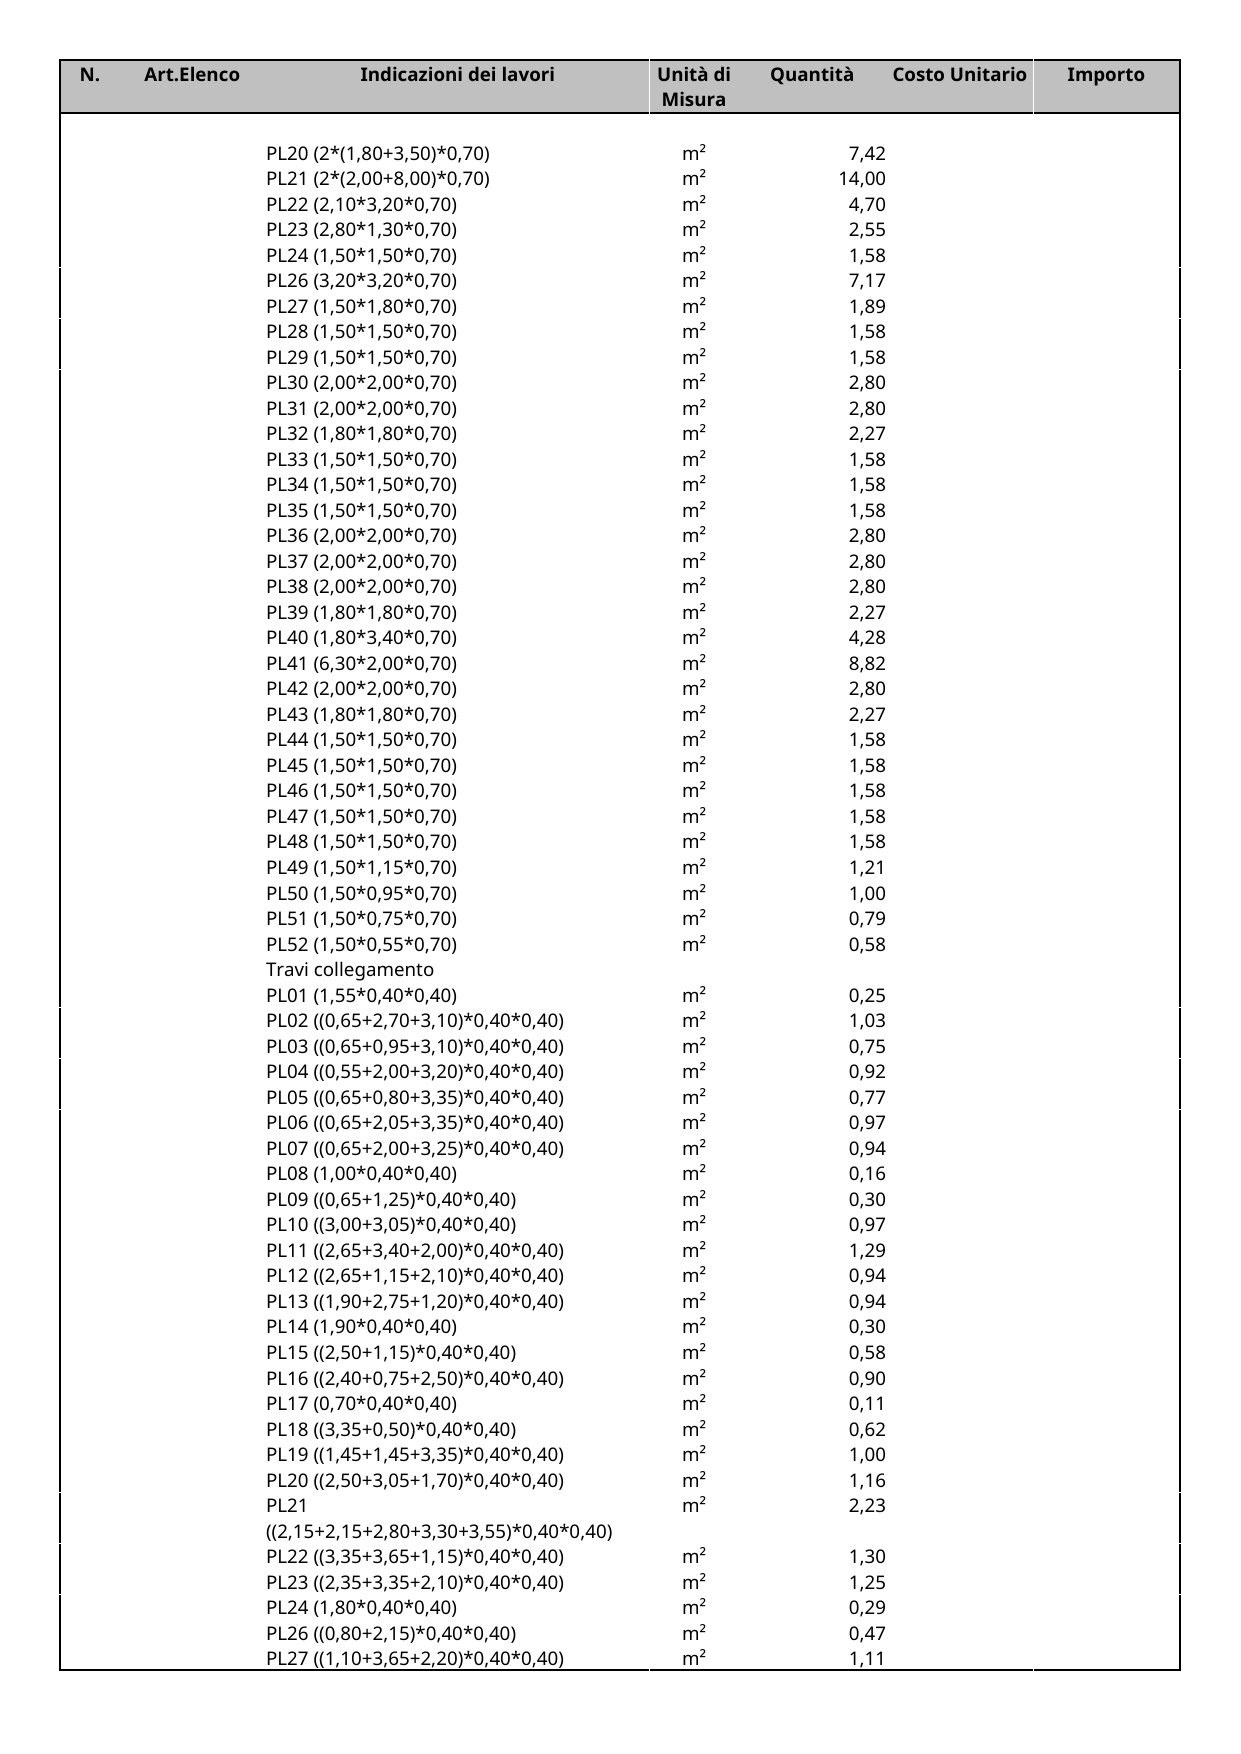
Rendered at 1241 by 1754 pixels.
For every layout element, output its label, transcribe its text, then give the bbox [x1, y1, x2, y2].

table_cell [1034, 497, 1179, 523]
table_cell [886, 216, 1033, 242]
table_cell [886, 165, 1033, 191]
table_cell 0,62 [738, 1416, 886, 1441]
table_cell m² [650, 650, 738, 676]
table_cell [61, 191, 118, 216]
table_cell 1,00 [738, 1441, 886, 1467]
table_cell [61, 905, 118, 931]
table_cell m² [650, 880, 738, 905]
table_cell [118, 446, 266, 472]
table_cell PL41 (6,30*2,00*0,70) [266, 650, 649, 676]
table_cell [886, 242, 1033, 267]
table_cell 1,29 [738, 1237, 886, 1263]
table_cell [1034, 1620, 1179, 1646]
table_cell [886, 880, 1033, 905]
table_cell [886, 548, 1033, 574]
table_cell [61, 319, 118, 344]
table_cell 1,58 [738, 829, 886, 854]
table_cell m² [650, 140, 738, 165]
table_cell [1034, 268, 1179, 293]
table_cell PL48 (1,50*1,50*0,70) [266, 829, 649, 854]
table_cell [1034, 472, 1179, 497]
table_cell [118, 727, 266, 752]
table_cell 2,80 [738, 370, 886, 395]
table_cell [61, 395, 118, 421]
table_cell [1034, 1339, 1179, 1365]
table_cell [61, 1620, 118, 1646]
table_cell [118, 548, 266, 574]
table_cell [886, 956, 1033, 982]
table_cell [118, 1161, 266, 1186]
table_cell m² [650, 319, 738, 344]
table_cell PL06 ((0,65+2,05+3,35)*0,40*0,40) [266, 1110, 649, 1135]
table_cell 0,94 [738, 1288, 886, 1314]
table_cell [886, 1314, 1033, 1339]
table_header Quantità [738, 61, 886, 112]
table_cell [61, 982, 118, 1007]
table_cell PL26 (3,20*3,20*0,70) [266, 268, 649, 293]
table_cell [1034, 1059, 1179, 1084]
table_cell PL35 (1,50*1,50*0,70) [266, 497, 649, 523]
table_cell m² [650, 344, 738, 369]
table_cell [738, 114, 886, 140]
table_cell [61, 1237, 118, 1263]
table_cell PL36 (2,00*2,00*0,70) [266, 523, 649, 548]
table_cell [1034, 1008, 1179, 1033]
table_cell [1034, 1544, 1179, 1569]
table_cell m² [650, 1620, 738, 1646]
table_cell [886, 1493, 1033, 1543]
table_cell 0,77 [738, 1084, 886, 1109]
table_cell [118, 1263, 266, 1288]
table_cell [1034, 1212, 1179, 1237]
table_cell PL18 ((3,35+0,50)*0,40*0,40) [266, 1416, 649, 1441]
table_cell [886, 982, 1033, 1007]
table_cell [118, 1237, 266, 1263]
table_header N. [61, 61, 118, 112]
table_cell 1,58 [738, 727, 886, 752]
table_cell 0,58 [738, 1339, 886, 1365]
table_cell [61, 1033, 118, 1058]
table_cell [118, 1212, 266, 1237]
table_cell [118, 242, 266, 267]
table_cell [886, 1135, 1033, 1161]
table_cell [118, 1033, 266, 1058]
table_cell PL22 ((3,35+3,65+1,15)*0,40*0,40) [266, 1544, 649, 1569]
table_cell [61, 344, 118, 369]
table_cell m² [650, 1493, 738, 1543]
table_cell m² [650, 1569, 738, 1594]
table_cell [61, 803, 118, 829]
table_cell [886, 1084, 1033, 1109]
table_cell [61, 497, 118, 523]
table_header Costo Unitario [886, 61, 1033, 112]
table_cell [886, 344, 1033, 369]
table_cell [61, 1186, 118, 1212]
table_cell [1034, 676, 1179, 701]
table_cell 2,55 [738, 216, 886, 242]
table_cell [1034, 242, 1179, 267]
table_cell [886, 421, 1033, 446]
table_cell [61, 242, 118, 267]
table_cell [118, 165, 266, 191]
table_cell [61, 1161, 118, 1186]
table_cell 0,90 [738, 1365, 886, 1390]
table_cell PL10 ((3,00+3,05)*0,40*0,40) [266, 1212, 649, 1237]
table_cell [118, 956, 266, 982]
table_cell [61, 370, 118, 395]
table_cell [61, 1084, 118, 1109]
table_cell 4,28 [738, 625, 886, 650]
table_cell m² [650, 1288, 738, 1314]
table_cell [886, 191, 1033, 216]
table_cell m² [650, 446, 738, 472]
table_cell [266, 114, 649, 140]
table_cell [886, 574, 1033, 599]
table_cell PL37 (2,00*2,00*0,70) [266, 548, 649, 574]
table_cell [1034, 1033, 1179, 1058]
table_cell [61, 1135, 118, 1161]
table_cell PL44 (1,50*1,50*0,70) [266, 727, 649, 752]
table_cell PL49 (1,50*1,15*0,70) [266, 854, 649, 880]
table_cell [886, 293, 1033, 318]
table_cell [118, 829, 266, 854]
table_cell m² [650, 1186, 738, 1212]
table_cell [61, 931, 118, 956]
table_cell 1,58 [738, 752, 886, 778]
table_cell [1034, 625, 1179, 650]
table_cell PL27 (1,50*1,80*0,70) [266, 293, 649, 318]
table_cell 0,94 [738, 1135, 886, 1161]
table_cell [1034, 165, 1179, 191]
table_cell 0,97 [738, 1110, 886, 1135]
table_cell PL26 ((0,80+2,15)*0,40*0,40) [266, 1620, 649, 1646]
table_cell [1034, 599, 1179, 625]
table_cell PL46 (1,50*1,50*0,70) [266, 778, 649, 803]
table_cell [118, 114, 266, 140]
table_cell [1034, 114, 1179, 140]
table_cell PL24 (1,80*0,40*0,40) [266, 1595, 649, 1620]
table_cell [61, 548, 118, 574]
table_header Art.Elenco [118, 61, 266, 112]
table_cell m² [650, 421, 738, 446]
table_cell [1034, 140, 1179, 165]
table_cell PL28 (1,50*1,50*0,70) [266, 319, 649, 344]
table_cell m² [650, 982, 738, 1007]
table_cell [118, 1390, 266, 1416]
table_cell [61, 446, 118, 472]
table_cell [650, 956, 738, 982]
table_cell [1034, 1263, 1179, 1288]
table_cell m² [650, 1033, 738, 1058]
table_cell [61, 293, 118, 318]
table_cell 1,58 [738, 472, 886, 497]
table_cell m² [650, 1595, 738, 1620]
table_cell [61, 1314, 118, 1339]
table_cell [118, 1008, 266, 1033]
table_cell [886, 1263, 1033, 1288]
table_cell 0,75 [738, 1033, 886, 1058]
table_cell [61, 1595, 118, 1620]
table_cell PL08 (1,00*0,40*0,40) [266, 1161, 649, 1186]
table_cell 0,25 [738, 982, 886, 1007]
table_cell [61, 114, 118, 140]
table_cell [1034, 446, 1179, 472]
table_cell m² [650, 803, 738, 829]
table_cell [886, 1237, 1033, 1263]
table_cell [61, 650, 118, 676]
table_cell [118, 574, 266, 599]
table_cell [886, 140, 1033, 165]
table_cell [118, 803, 266, 829]
table_cell [118, 293, 266, 318]
table_cell [118, 472, 266, 497]
table_cell [738, 956, 886, 982]
table_cell PL23 ((2,35+3,35+2,10)*0,40*0,40) [266, 1569, 649, 1594]
table_cell PL30 (2,00*2,00*0,70) [266, 370, 649, 395]
table_cell [1034, 854, 1179, 880]
table_cell m² [650, 191, 738, 216]
table_cell m² [650, 1135, 738, 1161]
table_cell 7,42 [738, 140, 886, 165]
table_cell [1034, 548, 1179, 574]
table_cell [118, 216, 266, 242]
table_cell 1,16 [738, 1467, 886, 1492]
table_cell 1,11 [738, 1646, 886, 1669]
table_cell [886, 829, 1033, 854]
table_cell [886, 1033, 1033, 1058]
table_cell m² [650, 548, 738, 574]
table_cell [61, 1008, 118, 1033]
table_cell [886, 803, 1033, 829]
table_cell [886, 114, 1033, 140]
table_cell PL11 ((2,65+3,40+2,00)*0,40*0,40) [266, 1237, 649, 1263]
table_cell [1034, 1416, 1179, 1441]
table_cell PL16 ((2,40+0,75+2,50)*0,40*0,40) [266, 1365, 649, 1390]
table_cell [1034, 1161, 1179, 1186]
table_header Unità di Misura [650, 61, 738, 112]
table_cell PL20 ((2,50+3,05+1,70)*0,40*0,40) [266, 1467, 649, 1492]
table_cell 1,58 [738, 497, 886, 523]
table_cell [886, 905, 1033, 931]
table_cell m² [650, 625, 738, 650]
table_cell [61, 1493, 118, 1543]
table_cell 2,80 [738, 574, 886, 599]
table_cell [1034, 956, 1179, 982]
table_cell [1034, 982, 1179, 1007]
table_cell [61, 1646, 118, 1669]
table_cell [1034, 1441, 1179, 1467]
table_cell [1034, 650, 1179, 676]
table_cell 2,27 [738, 701, 886, 727]
table_cell [1034, 701, 1179, 727]
table_cell m² [650, 1416, 738, 1441]
table_cell [886, 472, 1033, 497]
table_cell [61, 1390, 118, 1416]
table_cell [118, 599, 266, 625]
table_cell [118, 497, 266, 523]
table_cell m² [650, 727, 738, 752]
table_cell [886, 650, 1033, 676]
table_cell [886, 1390, 1033, 1416]
table_cell [61, 1288, 118, 1314]
table_cell [1034, 1595, 1179, 1620]
table_cell [886, 1569, 1033, 1594]
table_cell [118, 1544, 266, 1569]
table_cell [886, 854, 1033, 880]
table_cell [61, 956, 118, 982]
table_cell 2,80 [738, 523, 886, 548]
table_cell m² [650, 701, 738, 727]
table_cell [118, 1365, 266, 1390]
table_cell 0,47 [738, 1620, 886, 1646]
table_cell [886, 727, 1033, 752]
table_header Indicazioni dei lavori [266, 61, 649, 112]
table_cell 0,16 [738, 1161, 886, 1186]
table_cell [118, 1339, 266, 1365]
table_cell [1034, 523, 1179, 548]
table_cell [118, 1441, 266, 1467]
table_cell m² [650, 497, 738, 523]
table_cell m² [650, 574, 738, 599]
table_cell [118, 752, 266, 778]
table_cell [886, 446, 1033, 472]
table_cell [61, 1263, 118, 1288]
table_cell [886, 1416, 1033, 1441]
table_cell [886, 1646, 1033, 1669]
table_cell PL27 ((1,10+3,65+2,20)*0,40*0,40) [266, 1646, 649, 1669]
table_cell PL50 (1,50*0,95*0,70) [266, 880, 649, 905]
table_cell m² [650, 216, 738, 242]
table_cell [886, 1110, 1033, 1135]
table_cell PL47 (1,50*1,50*0,70) [266, 803, 649, 829]
table_cell PL03 ((0,65+0,95+3,10)*0,40*0,40) [266, 1033, 649, 1058]
table_cell Travi collegamento [266, 956, 649, 982]
table_cell PL17 (0,70*0,40*0,40) [266, 1390, 649, 1416]
table_cell [1034, 752, 1179, 778]
table_cell m² [650, 1441, 738, 1467]
table_cell 1,58 [738, 242, 886, 267]
table_cell [118, 931, 266, 956]
table_cell 1,89 [738, 293, 886, 318]
table_cell [886, 931, 1033, 956]
table_cell [1034, 421, 1179, 446]
table_cell PL40 (1,80*3,40*0,70) [266, 625, 649, 650]
table_cell 0,97 [738, 1212, 886, 1237]
table_cell [61, 1339, 118, 1365]
table_cell m² [650, 1110, 738, 1135]
table_cell m² [650, 1365, 738, 1390]
table_cell [1034, 319, 1179, 344]
table_cell [886, 497, 1033, 523]
table_cell [61, 1365, 118, 1390]
table_cell 0,30 [738, 1186, 886, 1212]
table_cell m² [650, 370, 738, 395]
table_cell [1034, 574, 1179, 599]
table_cell [61, 701, 118, 727]
table_cell [61, 625, 118, 650]
table_cell m² [650, 854, 738, 880]
table_cell m² [650, 1467, 738, 1492]
table_cell [61, 421, 118, 446]
table_cell PL31 (2,00*2,00*0,70) [266, 395, 649, 421]
table_cell PL02 ((0,65+2,70+3,10)*0,40*0,40) [266, 1008, 649, 1033]
table_cell PL42 (2,00*2,00*0,70) [266, 676, 649, 701]
table_cell [1034, 370, 1179, 395]
table_cell PL22 (2,10*3,20*0,70) [266, 191, 649, 216]
table_cell [118, 319, 266, 344]
table_cell [886, 1441, 1033, 1467]
table_cell PL09 ((0,65+1,25)*0,40*0,40) [266, 1186, 649, 1212]
table_cell [118, 1620, 266, 1646]
table_cell m² [650, 1339, 738, 1365]
table_cell [61, 140, 118, 165]
table_cell m² [650, 472, 738, 497]
table_cell [1034, 1237, 1179, 1263]
table_cell [118, 1467, 266, 1492]
table_cell 1,58 [738, 803, 886, 829]
table_cell [118, 1084, 266, 1109]
table_cell 0,92 [738, 1059, 886, 1084]
table_cell m² [650, 1212, 738, 1237]
table_cell m² [650, 1544, 738, 1569]
table_cell [61, 1467, 118, 1492]
table_cell [1034, 293, 1179, 318]
table_cell [886, 1365, 1033, 1390]
table_cell [118, 268, 266, 293]
table_cell m² [650, 1646, 738, 1669]
table_cell [1034, 1493, 1179, 1543]
table_cell [886, 1620, 1033, 1646]
table_cell 1,58 [738, 344, 886, 369]
table_cell [886, 1161, 1033, 1186]
table_cell m² [650, 1161, 738, 1186]
table_cell PL13 ((1,90+2,75+1,20)*0,40*0,40) [266, 1288, 649, 1314]
table_cell [1034, 1110, 1179, 1135]
table_cell [118, 395, 266, 421]
table_cell [1034, 1646, 1179, 1669]
table_cell [61, 1544, 118, 1569]
table_cell 2,80 [738, 548, 886, 574]
table_cell m² [650, 1008, 738, 1033]
table_cell 2,23 [738, 1493, 886, 1543]
table_cell [886, 599, 1033, 625]
table_cell [1034, 803, 1179, 829]
table_cell [118, 854, 266, 880]
table_cell 0,58 [738, 931, 886, 956]
table_cell [118, 370, 266, 395]
table_cell [886, 1544, 1033, 1569]
table_cell [1034, 1314, 1179, 1339]
table_cell [61, 216, 118, 242]
table_cell [1034, 905, 1179, 931]
table_cell [61, 880, 118, 905]
table_cell 4,70 [738, 191, 886, 216]
table_cell [118, 625, 266, 650]
table_cell m² [650, 1059, 738, 1084]
table_cell PL14 (1,90*0,40*0,40) [266, 1314, 649, 1339]
table_cell [886, 625, 1033, 650]
table_cell PL19 ((1,45+1,45+3,35)*0,40*0,40) [266, 1441, 649, 1467]
table_cell [1034, 1135, 1179, 1161]
table_cell PL51 (1,50*0,75*0,70) [266, 905, 649, 931]
table_cell 1,58 [738, 446, 886, 472]
table_cell PL24 (1,50*1,50*0,70) [266, 242, 649, 267]
table_cell [886, 370, 1033, 395]
table_cell [61, 727, 118, 752]
table_cell m² [650, 523, 738, 548]
table_cell m² [650, 293, 738, 318]
table_cell [118, 1646, 266, 1669]
table_cell PL39 (1,80*1,80*0,70) [266, 599, 649, 625]
table_cell [1034, 931, 1179, 956]
table_cell 0,94 [738, 1263, 886, 1288]
table_cell 2,80 [738, 676, 886, 701]
table_cell PL23 (2,80*1,30*0,70) [266, 216, 649, 242]
table_cell 0,30 [738, 1314, 886, 1339]
table_cell [118, 1595, 266, 1620]
table_cell [1034, 216, 1179, 242]
table_cell 7,17 [738, 268, 886, 293]
table_cell [118, 1416, 266, 1441]
table_cell [61, 1416, 118, 1441]
table_cell [1034, 880, 1179, 905]
table_cell [61, 165, 118, 191]
table_cell [118, 650, 266, 676]
table_cell m² [650, 676, 738, 701]
table_cell [118, 1186, 266, 1212]
table_cell [118, 191, 266, 216]
table_cell [118, 880, 266, 905]
table_cell m² [650, 165, 738, 191]
table_cell m² [650, 905, 738, 931]
table_cell PL45 (1,50*1,50*0,70) [266, 752, 649, 778]
table_cell 1,25 [738, 1569, 886, 1594]
table_cell [118, 1493, 266, 1543]
table_cell [1034, 829, 1179, 854]
table_cell [118, 982, 266, 1007]
table_cell [118, 1569, 266, 1594]
table_cell [650, 114, 738, 140]
table_cell [61, 1441, 118, 1467]
table_cell [886, 1059, 1033, 1084]
table_cell [118, 421, 266, 446]
table_cell [886, 523, 1033, 548]
table_cell [61, 599, 118, 625]
table_cell PL34 (1,50*1,50*0,70) [266, 472, 649, 497]
table_cell PL20 (2*(1,80+3,50)*0,70) [266, 140, 649, 165]
table_cell [118, 140, 266, 165]
table_cell 2,27 [738, 421, 886, 446]
table_cell [886, 1186, 1033, 1212]
table_cell [886, 676, 1033, 701]
table_cell [118, 676, 266, 701]
table_cell 1,21 [738, 854, 886, 880]
table_cell PL15 ((2,50+1,15)*0,40*0,40) [266, 1339, 649, 1365]
table_cell PL04 ((0,55+2,00+3,20)*0,40*0,40) [266, 1059, 649, 1084]
table_cell [118, 344, 266, 369]
table_cell 0,11 [738, 1390, 886, 1416]
table_cell 1,58 [738, 319, 886, 344]
table_cell [1034, 1569, 1179, 1594]
table_cell [61, 829, 118, 854]
table_cell [1034, 778, 1179, 803]
table_cell [886, 1008, 1033, 1033]
table_cell [61, 1110, 118, 1135]
table_cell [1034, 1390, 1179, 1416]
table_cell PL21 ((2,15+2,15+2,80+3,30+3,55)*0,40*0,40) [266, 1493, 649, 1543]
table_cell PL29 (1,50*1,50*0,70) [266, 344, 649, 369]
table_cell PL52 (1,50*0,55*0,70) [266, 931, 649, 956]
table_cell [61, 1059, 118, 1084]
table_cell m² [650, 1237, 738, 1263]
table_cell PL21 (2*(2,00+8,00)*0,70) [266, 165, 649, 191]
table_cell 1,00 [738, 880, 886, 905]
table_cell 8,82 [738, 650, 886, 676]
table_cell m² [650, 1084, 738, 1109]
table_cell m² [650, 1390, 738, 1416]
table_cell [1034, 191, 1179, 216]
table_cell [61, 574, 118, 599]
table_cell [118, 523, 266, 548]
table_cell [886, 1288, 1033, 1314]
table_cell [118, 1059, 266, 1084]
table_cell m² [650, 829, 738, 854]
table_cell [118, 778, 266, 803]
table_cell m² [650, 1314, 738, 1339]
table_cell PL33 (1,50*1,50*0,70) [266, 446, 649, 472]
table_cell m² [650, 395, 738, 421]
table_cell m² [650, 599, 738, 625]
table_cell [1034, 1288, 1179, 1314]
table_cell [61, 778, 118, 803]
table_cell [118, 1135, 266, 1161]
table_cell m² [650, 242, 738, 267]
table_cell PL43 (1,80*1,80*0,70) [266, 701, 649, 727]
table_cell [1034, 344, 1179, 369]
table_cell PL05 ((0,65+0,80+3,35)*0,40*0,40) [266, 1084, 649, 1109]
table_cell [886, 1339, 1033, 1365]
table_cell PL01 (1,55*0,40*0,40) [266, 982, 649, 1007]
table_cell [1034, 1365, 1179, 1390]
table_cell [118, 1110, 266, 1135]
table_cell [886, 395, 1033, 421]
table_cell m² [650, 752, 738, 778]
table_cell m² [650, 931, 738, 956]
table_cell 14,00 [738, 165, 886, 191]
table_cell [61, 854, 118, 880]
table_cell [886, 778, 1033, 803]
table_cell [118, 1288, 266, 1314]
table_cell [886, 268, 1033, 293]
table_cell [886, 752, 1033, 778]
table_cell 2,27 [738, 599, 886, 625]
table_cell 0,79 [738, 905, 886, 931]
table_cell 2,80 [738, 395, 886, 421]
table_cell [61, 1569, 118, 1594]
table_cell PL07 ((0,65+2,00+3,25)*0,40*0,40) [266, 1135, 649, 1161]
table_cell PL12 ((2,65+1,15+2,10)*0,40*0,40) [266, 1263, 649, 1288]
table_cell [61, 1212, 118, 1237]
table_cell [61, 472, 118, 497]
table_cell [1034, 1467, 1179, 1492]
table_cell 0,29 [738, 1595, 886, 1620]
table_cell [61, 752, 118, 778]
table_cell m² [650, 1263, 738, 1288]
table_cell [61, 268, 118, 293]
table_header Importo [1034, 61, 1179, 112]
table_cell [886, 319, 1033, 344]
table_cell 1,58 [738, 778, 886, 803]
table_cell [61, 523, 118, 548]
table_cell 1,03 [738, 1008, 886, 1033]
table_cell [1034, 1084, 1179, 1109]
table_cell [1034, 1186, 1179, 1212]
table_cell m² [650, 268, 738, 293]
table_cell PL38 (2,00*2,00*0,70) [266, 574, 649, 599]
table_cell PL32 (1,80*1,80*0,70) [266, 421, 649, 446]
table_cell m² [650, 778, 738, 803]
table_cell [118, 1314, 266, 1339]
table_cell [886, 701, 1033, 727]
table_cell 1,30 [738, 1544, 886, 1569]
table_cell [118, 701, 266, 727]
table_cell [886, 1595, 1033, 1620]
table_cell [886, 1467, 1033, 1492]
table_cell [1034, 727, 1179, 752]
table_cell [61, 676, 118, 701]
table_cell [886, 1212, 1033, 1237]
table_cell [1034, 395, 1179, 421]
table_cell [118, 905, 266, 931]
